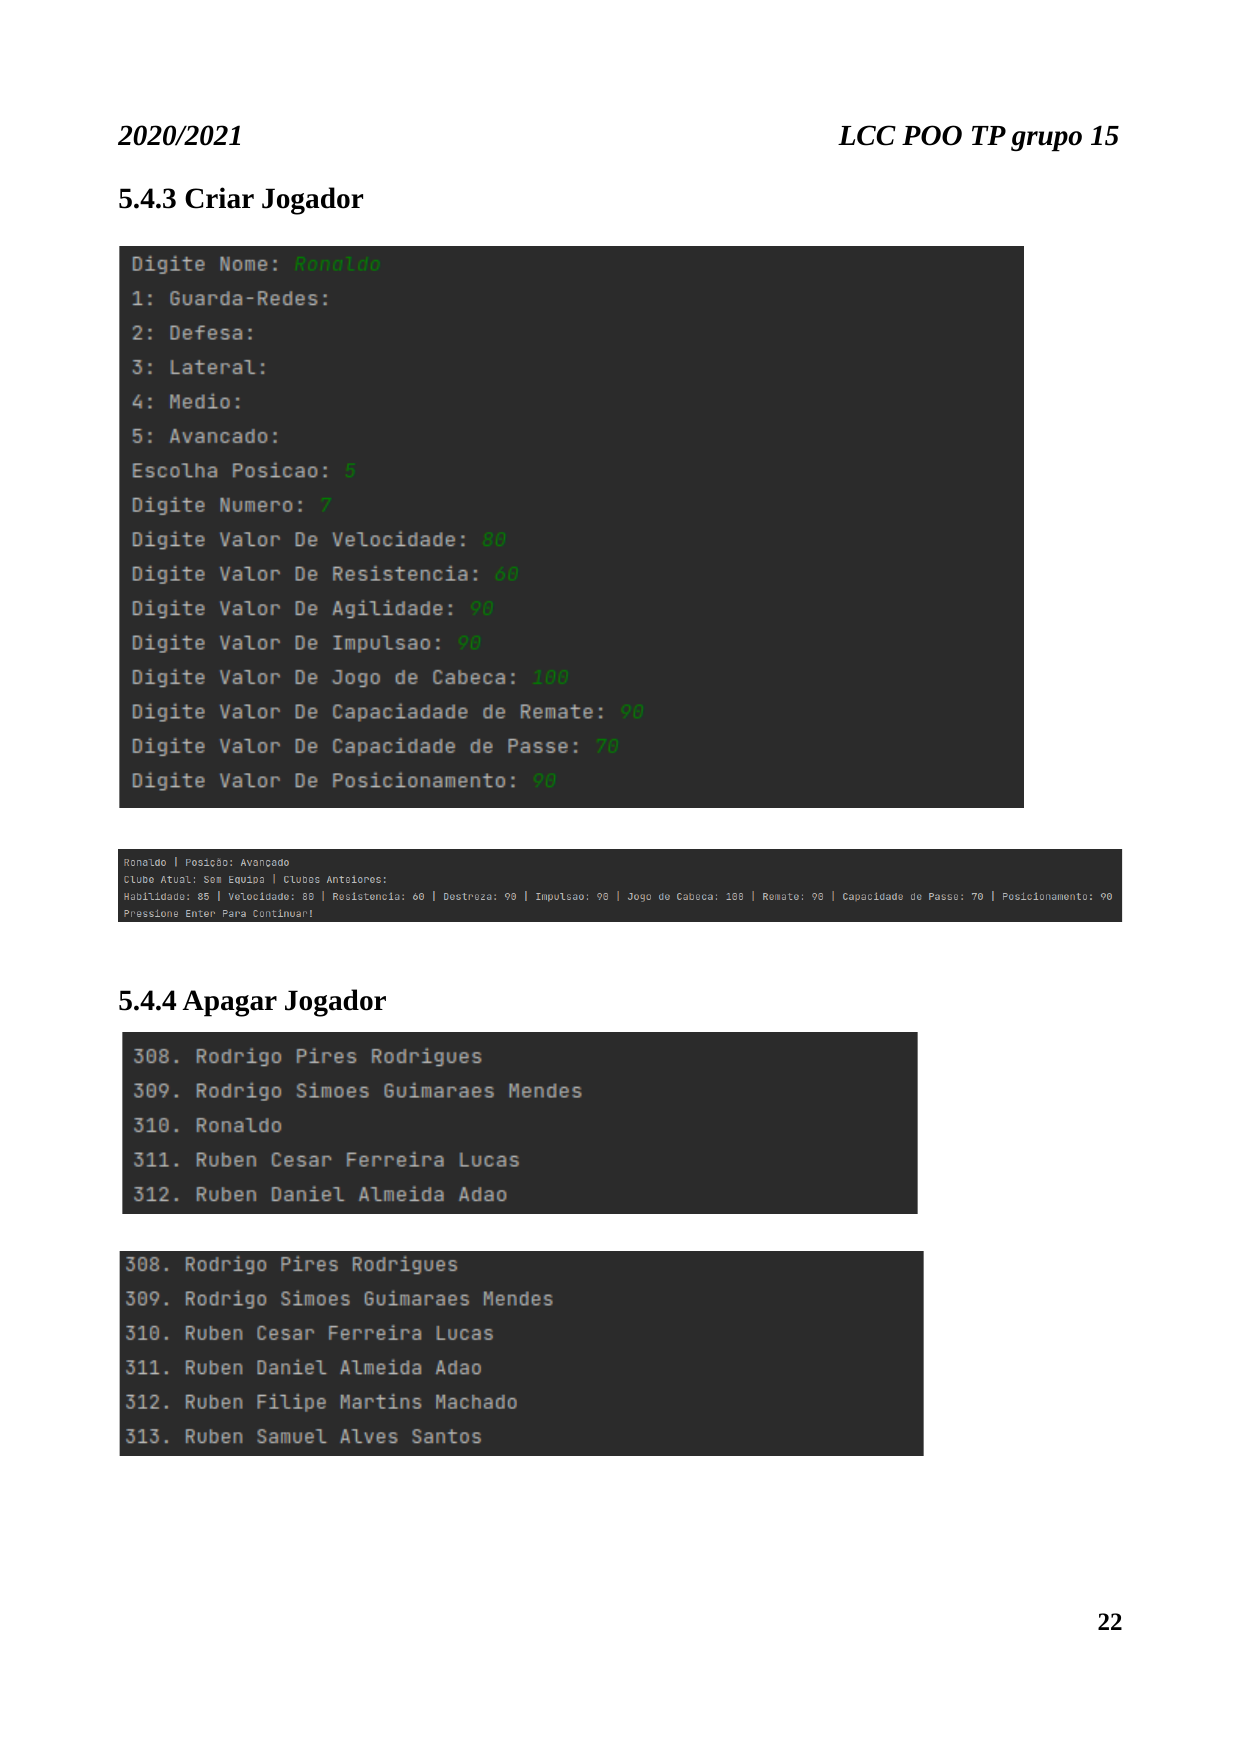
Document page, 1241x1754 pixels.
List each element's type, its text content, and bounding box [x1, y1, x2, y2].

picture [122, 1032, 918, 1214]
picture [119, 246, 1024, 808]
picture [118, 849, 1123, 922]
subtitle 5.4.3 Criar Jogador [118, 181, 1122, 215]
subtitle 5.4.4 Apagar Jogador [118, 983, 1122, 1016]
picture [119, 1251, 924, 1456]
